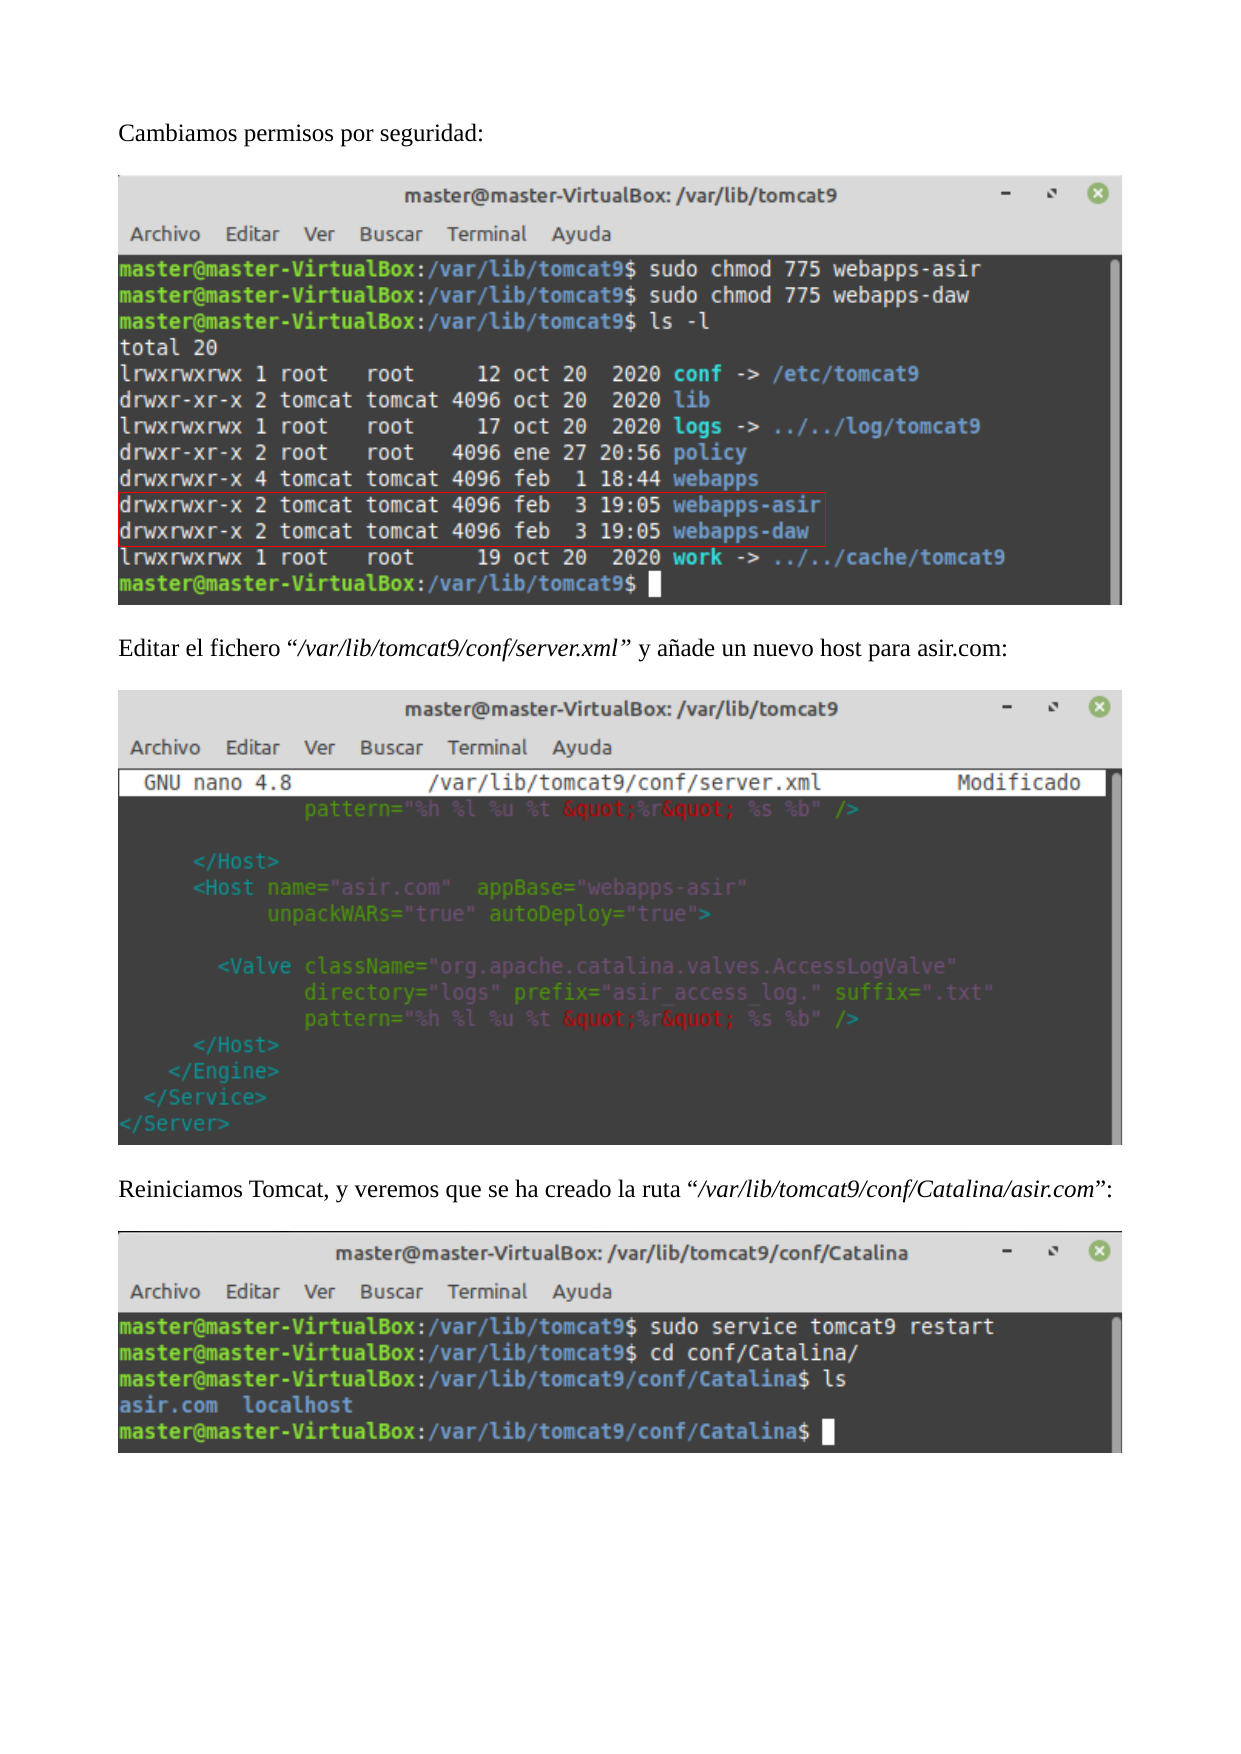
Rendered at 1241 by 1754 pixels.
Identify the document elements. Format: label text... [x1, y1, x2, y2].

picture [118, 690, 1123, 1145]
text Editar el fichero “/var/lib/tomcat9/conf/server.xml” y añade un nuevo host para asir.com: [118, 633, 1122, 662]
picture [118, 175, 1123, 605]
text Cambiamos permisos por seguridad: [118, 118, 1122, 147]
text Reiniciamos Tomcat, y veremos que se ha creado la ruta “/var/lib/tomcat9/conf/Catalina/asir.com”: [118, 1174, 1122, 1202]
picture [119, 493, 825, 546]
picture [118, 1231, 1123, 1453]
